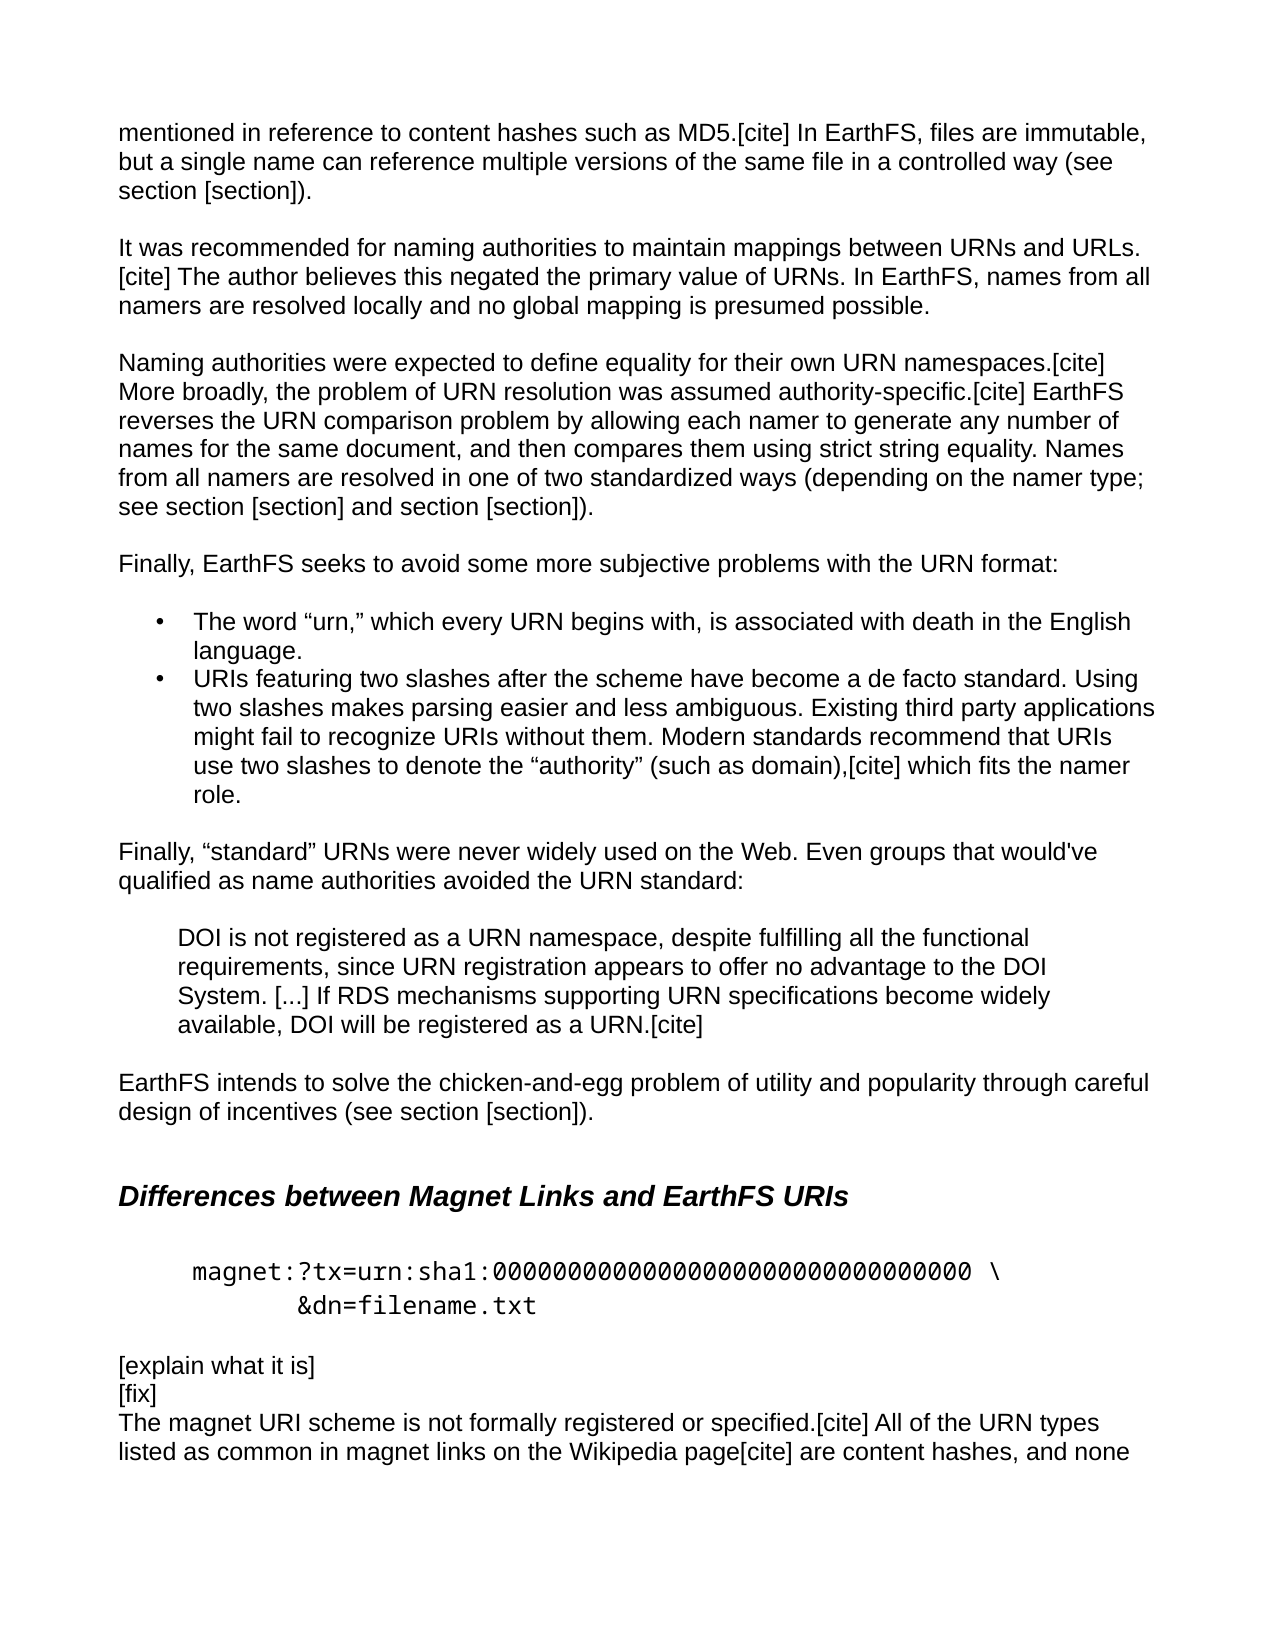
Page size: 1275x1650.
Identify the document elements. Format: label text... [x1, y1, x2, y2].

text It was recommended for naming authorities to maintain mappings between URNs and URLs.[cite] The author believes this negated the primary value of URNs. In EarthFS, names from all namers are resolved locally and no global mapping is presumed possible. [118, 233, 1157, 319]
text The magnet URI scheme is not formally registered or specified.[cite] All of the URN types listed as common in magnet links on the Wikipedia page[cite] are content hashes, and none [118, 1408, 1157, 1466]
text Naming authorities were expected to define equality for their own URN namespaces.[cite] More broadly, the problem of URN resolution was assumed authority-specific.[cite] EarthFS reverses the URN comparison problem by allowing each namer to generate any number of names for the same document, and then compares them using strict string equality. Names from all namers are resolved in one of two standardized ways (depending on the namer type; see section [section] and section [section]). [118, 348, 1157, 521]
text Finally, “standard” URNs were never widely used on the Web. Even groups that would've qualified as name authorities avoided the URN standard: [118, 837, 1157, 894]
text DOI is not registered as a URN namespace, despite fulfilling all the functional requirements, since URN registration appears to offer no advantage to the DOI System. [...] If RDS mechanisms supporting URN specifications become widely available, DOI will be registered as a URN.[cite] [177, 923, 1098, 1038]
subtitle Differences between Magnet Links and EarthFS URIs [118, 1179, 1157, 1213]
text magnet:?tx=urn:sha1:00000000000000000000000000000000 \ [192, 1254, 1157, 1288]
text Finally, EarthFS seeks to avoid some more subjective problems with the URN format: [118, 549, 1157, 578]
text [fix] [118, 1379, 1157, 1408]
text EarthFS intends to solve the chicken-and-egg problem of utility and popularity through careful design of incentives (see section [section]). [118, 1068, 1157, 1125]
text mentioned in reference to content hashes such as MD5.[cite] In EarthFS, files are immutable, but a single name can reference multiple versions of the same file in a controlled way (see section [section]). [118, 118, 1157, 204]
list The word “urn,” which every URN begins with, is associated with death in the English language. [156, 607, 1157, 664]
text [explain what it is] [118, 1351, 1157, 1379]
text &dn=filename.txt [192, 1288, 1157, 1322]
list URIs featuring two slashes after the scheme have become a de facto standard. Using two slashes makes parsing easier and less ambiguous. Existing third party applications might fail to recognize URIs without them. Modern standards recommend that URIs use two slashes to denote the “authority” (such as domain),[cite] which fits the namer role. [156, 664, 1157, 808]
